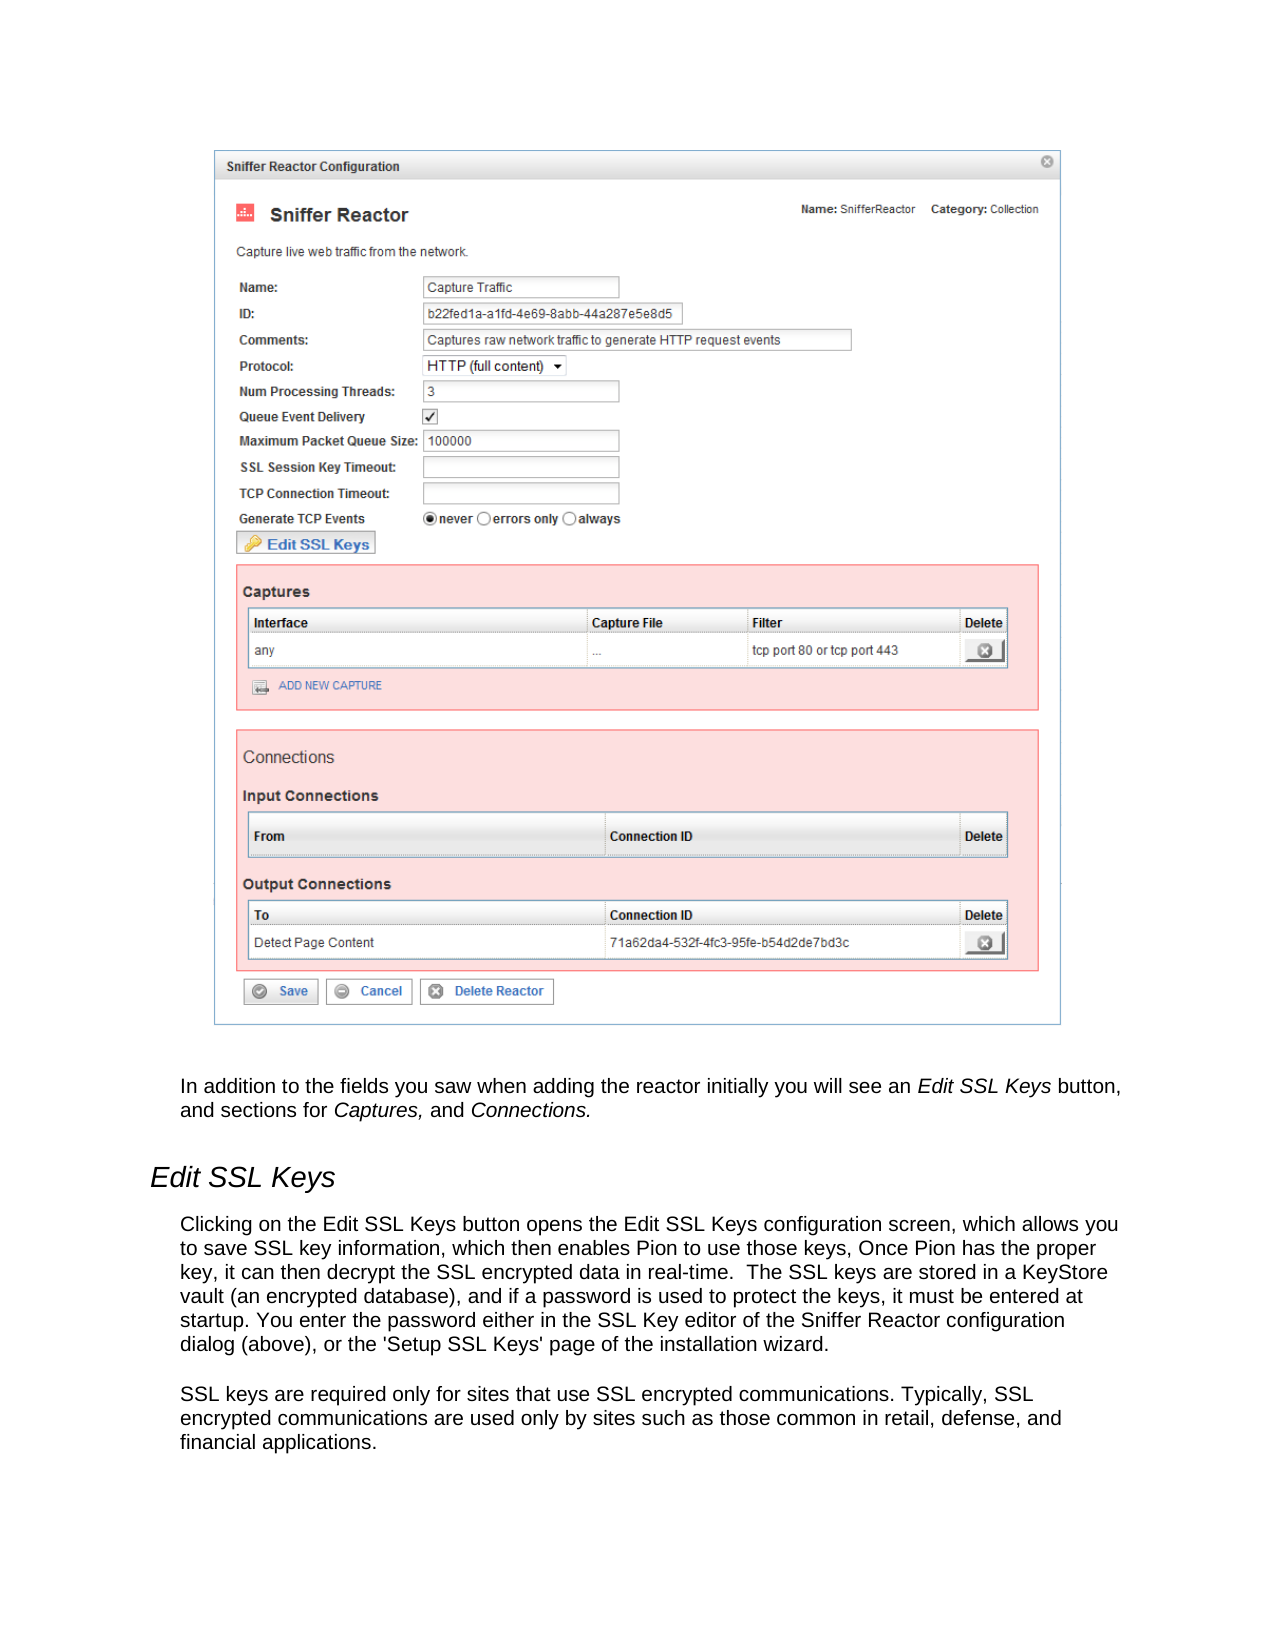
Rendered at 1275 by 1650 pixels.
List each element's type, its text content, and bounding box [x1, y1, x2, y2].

text Clicking on the Edit SSL Keys button opens the Edit SSL Keys configuration screen, which allows you to save SSL key information, which then enables Pion to use those keys, Once Pion has the proper key, it can then decrypt the SSL encrypted data in real-time. The SSL keys are stored in a KeyStore vault (an encrypted database), and if a password is used to protect the keys, it must be entered at startup. You enter the password either in the SSL Key editor of the Sniffer Reactor configuration dialog (above), or the 'Setup SSL Keys' page of the installation wizard. [180, 1212, 1125, 1356]
subtitle Edit SSL Keys [150, 1160, 1125, 1193]
text In addition to the fields you saw when adding the reactor initially you will see an Edit SSL Keys button, and sections for Captures, and Connections. [180, 1074, 1125, 1122]
picture [213, 150, 1062, 1026]
text SSL keys are required only for sites that use SSL encrypted communications. Typically, SSL encrypted communications are used only by sites such as those common in retail, defense, and financial applications. [180, 1381, 1125, 1454]
